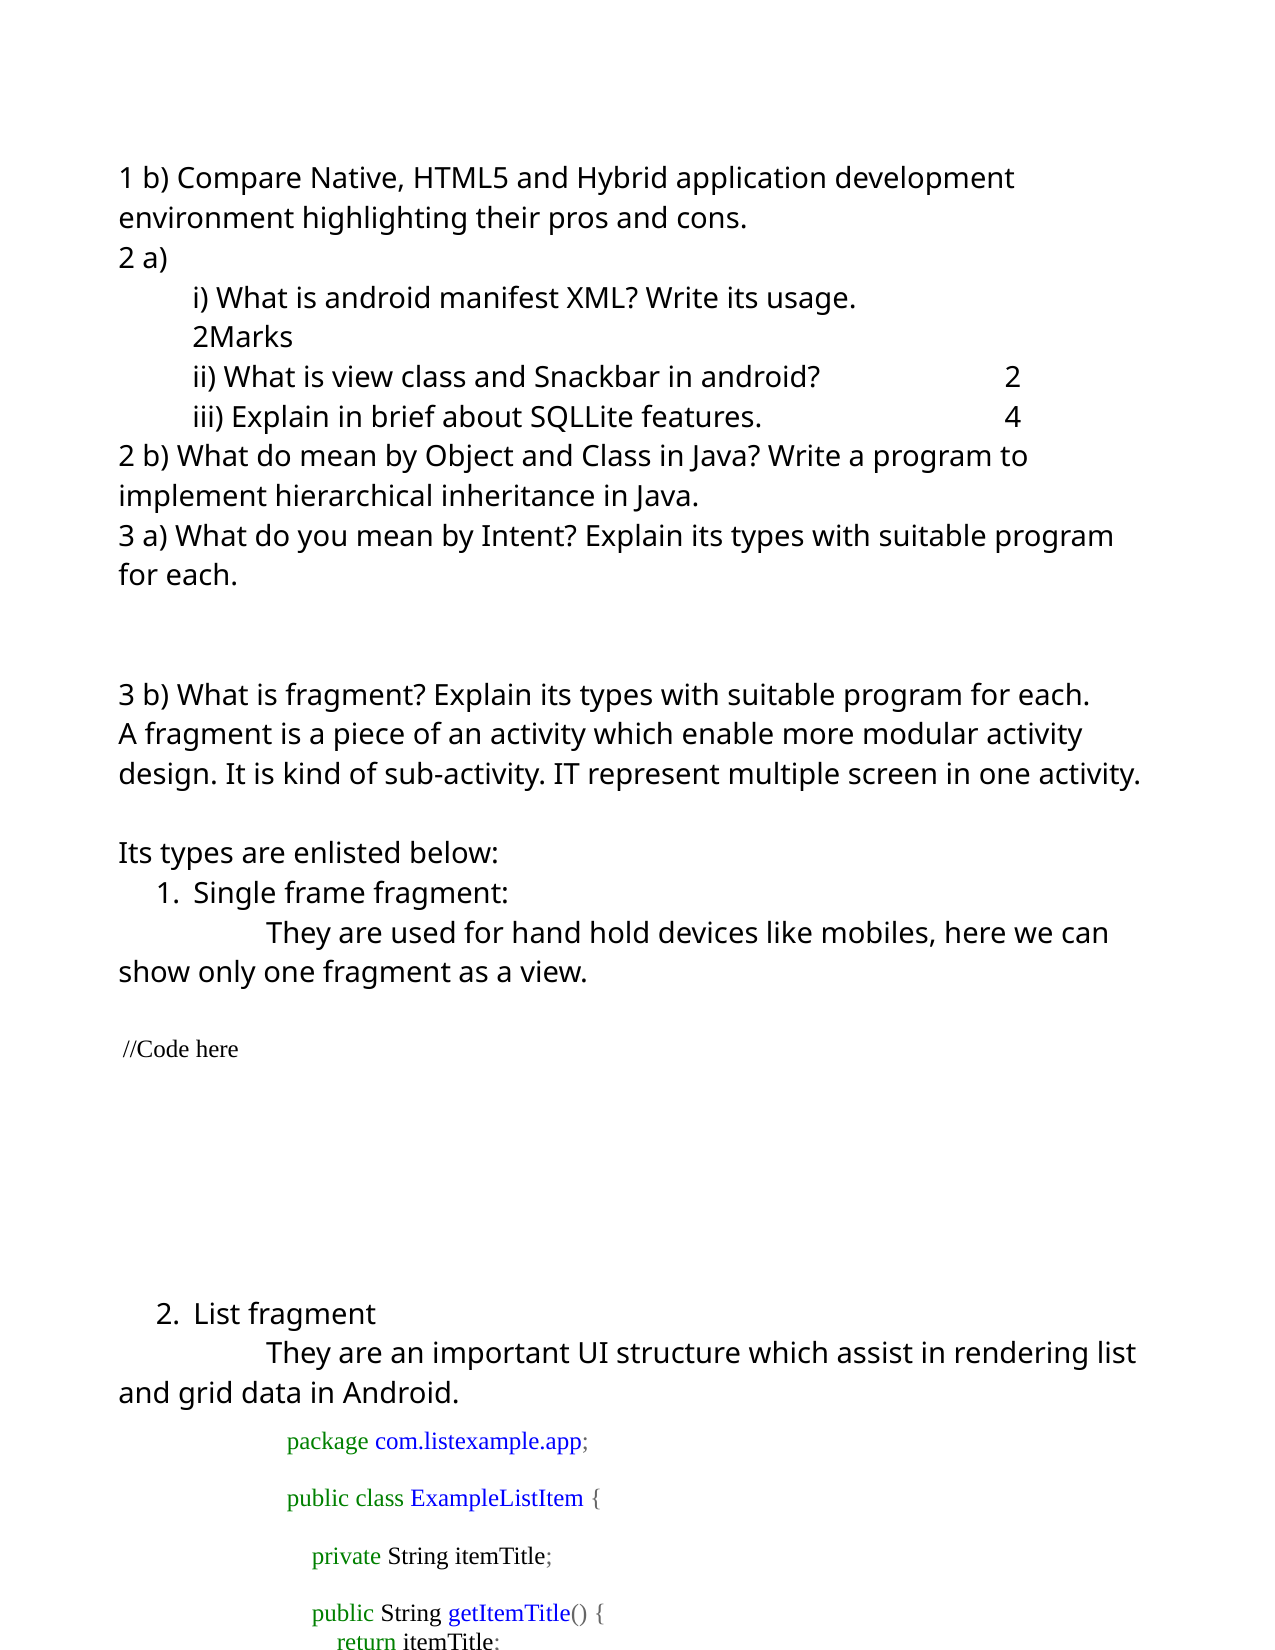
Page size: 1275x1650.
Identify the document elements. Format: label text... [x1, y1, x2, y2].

text 3 b) What is fragment? Explain its types with suitable program for each. [118, 674, 1157, 713]
list List fragment [156, 1293, 1157, 1333]
text A fragment is a piece of an activity which enable more modular activity design. It is kind of sub-activity. IT represent multiple screen in one activity. [118, 713, 1157, 793]
text iii) Explain in brief about SQLLite features. 4 [118, 396, 1157, 436]
text They are an important UI structure which assist in rendering list and grid data in Android. [118, 1333, 1157, 1412]
text 3 a) What do you mean by Intent? Explain its types with suitable program for each. [118, 515, 1157, 594]
text i) What is android manifest XML? Write its usage. 2Marks [118, 277, 1157, 356]
text 1 b) Compare Native, HTML5 and Hybrid application development environment highlighting their pros and cons. [118, 158, 1157, 237]
text 2 a) [118, 237, 1157, 277]
text Its types are enlisted below: [118, 832, 1157, 872]
text 2 b) What do mean by Object and Class in Java? Write a program to implement hierarchical inheritance in Java. [118, 436, 1157, 515]
text They are used for hand hold devices like mobiles, here we can show only one fragment as a view. [118, 912, 1157, 991]
list Single frame fragment: [156, 872, 1157, 912]
text ii) What is view class and Snackbar in android? 2 [118, 356, 1157, 396]
